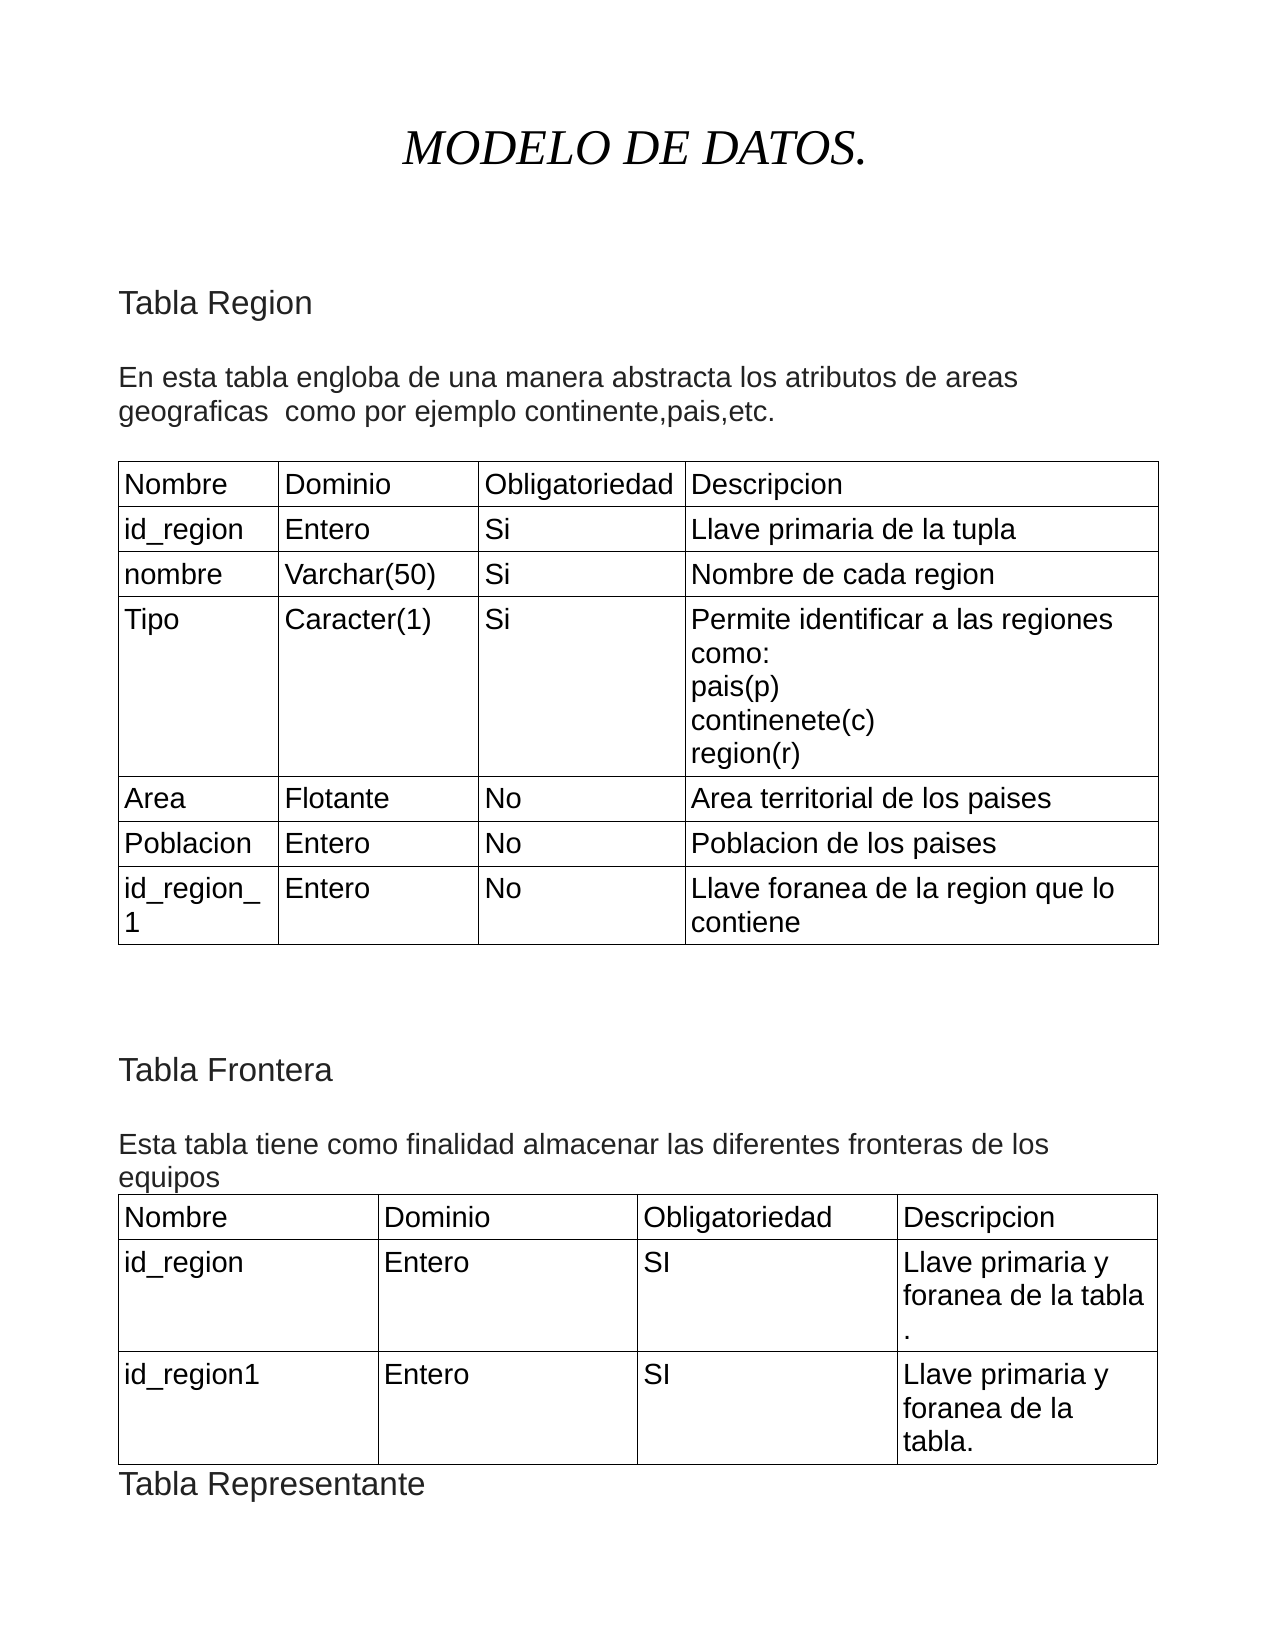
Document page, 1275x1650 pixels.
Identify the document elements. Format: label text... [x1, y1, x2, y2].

table_cell Poblacion [119, 822, 278, 866]
table_cell Flotante [279, 777, 478, 821]
table_header Nombre [119, 462, 278, 506]
table_cell No [479, 867, 685, 944]
text En esta tabla engloba de una manera abstracta los atributos de areas geograficas como por ejemplo continente,pais,etc. [118, 360, 1157, 427]
table_cell Llave primaria de la tupla [686, 507, 1158, 551]
table_cell Varchar(50) [279, 552, 478, 596]
table_cell id_region [119, 1240, 378, 1351]
table_header Descripcion [898, 1195, 1157, 1239]
table_cell Entero [379, 1352, 637, 1463]
table_cell Tipo [119, 597, 278, 776]
table_cell nombre [119, 552, 278, 596]
text MODELO DE DATOS. [118, 118, 1157, 176]
table_cell Entero [279, 867, 478, 944]
table_header Obligatoriedad [638, 1195, 897, 1239]
table_cell Entero [379, 1240, 637, 1351]
table_cell Si [479, 507, 685, 551]
table_cell Nombre de cada region [686, 552, 1158, 596]
table_cell Caracter(1) [279, 597, 478, 776]
table_cell Si [479, 552, 685, 596]
text Tabla Representante [118, 1465, 1157, 1502]
text Tabla Region [118, 283, 1157, 322]
table_cell Llave primaria y foranea de la tabla. [898, 1352, 1157, 1463]
table_cell Permite identificar a las regiones como: pais(p) continenete(c) region(r) [686, 597, 1158, 776]
table_header Dominio [279, 462, 478, 506]
table_cell Poblacion de los paises [686, 822, 1158, 866]
table_header Descripcion [686, 462, 1158, 506]
table_header Nombre [119, 1195, 378, 1239]
table_cell Area [119, 777, 278, 821]
table_cell Llave foranea de la region que lo contiene [686, 867, 1158, 944]
table_cell SI [638, 1240, 897, 1351]
table_cell id_region1 [119, 1352, 378, 1463]
table_cell Si [479, 597, 685, 776]
table_cell Entero [279, 507, 478, 551]
table_header Dominio [379, 1195, 637, 1239]
table_cell Area territorial de los paises [686, 777, 1158, 821]
table_cell id_region [119, 507, 278, 551]
text Tabla Frontera [118, 1050, 1157, 1088]
table_cell No [479, 777, 685, 821]
table_cell Llave primaria y foranea de la tabla . [898, 1240, 1157, 1351]
table_cell Entero [279, 822, 478, 866]
table_cell id_region_1 [119, 867, 278, 944]
table_cell No [479, 822, 685, 866]
table_header Obligatoriedad [479, 462, 685, 506]
text Esta tabla tiene como finalidad almacenar las diferentes fronteras de los equipos [118, 1127, 1157, 1194]
table_cell SI [638, 1352, 897, 1463]
